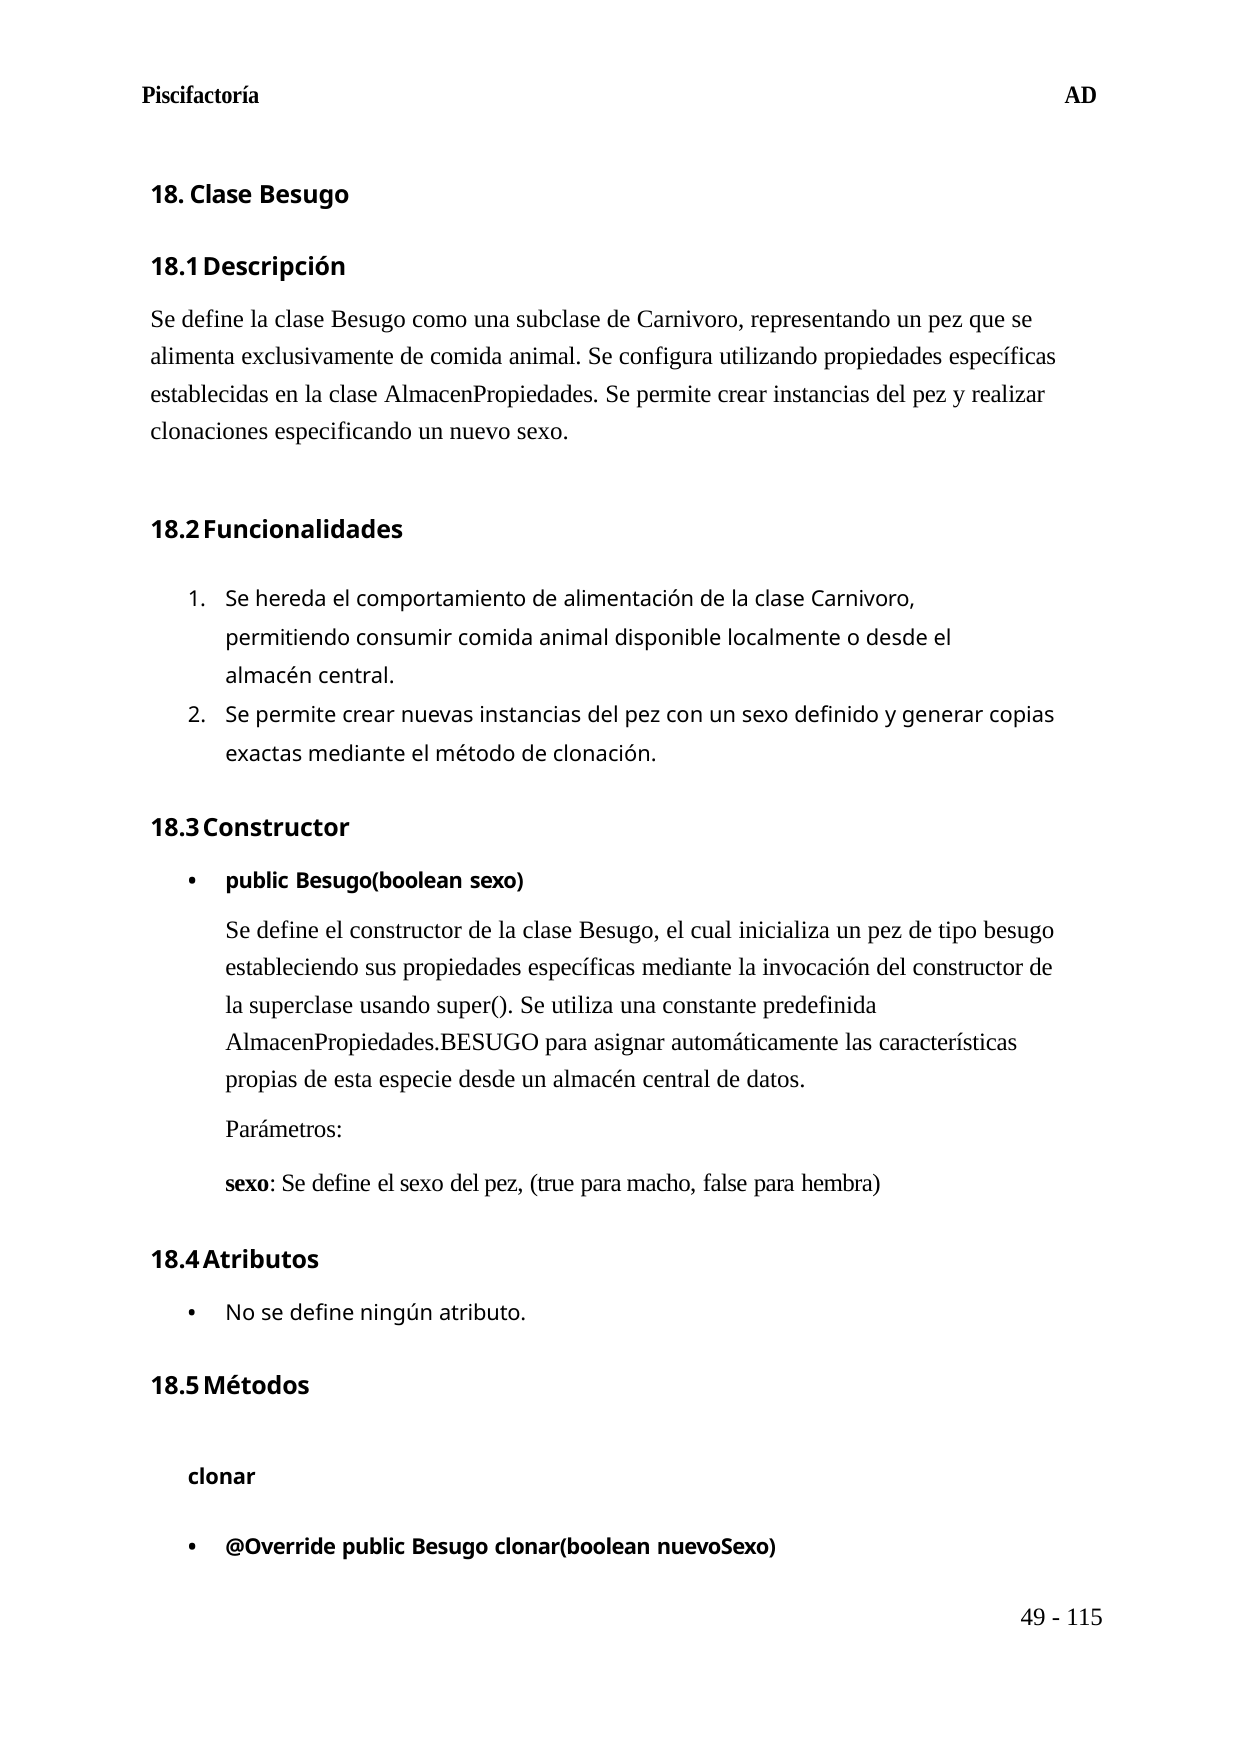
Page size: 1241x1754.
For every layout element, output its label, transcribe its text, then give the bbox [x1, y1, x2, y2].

subtitle Clase Besugo [150, 177, 1103, 211]
subtitle Atributos [150, 1242, 1103, 1276]
subtitle clonar [188, 1461, 1103, 1491]
list No se define ningún atributo. [188, 1297, 1103, 1327]
text sexo: Se define el sexo del pez, (true para macho, false para hembra) [225, 1168, 1103, 1197]
text Se define la clase Besugo como una subclase de Carnivoro, representando un pez que se alimenta exclusivamente de comida animal. Se configura utilizando propiedades específicas establecidas en la clase AlmacenPropiedades. Se permite crear instancias del pez y realizar clonaciones especificando un nuevo sexo. [150, 304, 1086, 445]
subtitle Funcionalidades [150, 511, 1103, 546]
list Se hereda el comportamiento de alimentación de la clase Carnivoro, permitiendo consumir comida animal disponible localmente o desde el almacén central. [188, 583, 1005, 690]
subtitle public Besugo(boolean sexo) [188, 865, 1103, 895]
subtitle Constructor [150, 810, 1103, 844]
text Parámetros: [225, 1114, 1103, 1143]
list Se permite crear nuevas instancias del pez con un sexo definido y generar copias exactas mediante el método de clonación. [188, 699, 1079, 768]
text Se define el constructor de la clase Besugo, el cual inicializa un pez de tipo besugo estableciendo sus propiedades específicas mediante la invocación del constructor de la superclase usando super(). Se utiliza una constante predefinida AlmacenPropiedades.BESUGO para asignar automáticamente las características propias de esta especie desde un almacén central de datos. [225, 915, 1076, 1093]
list @Override public Besugo clonar(boolean nuevoSexo) [188, 1531, 1103, 1561]
subtitle Métodos [150, 1368, 1103, 1402]
subtitle Descripción [150, 249, 1103, 283]
